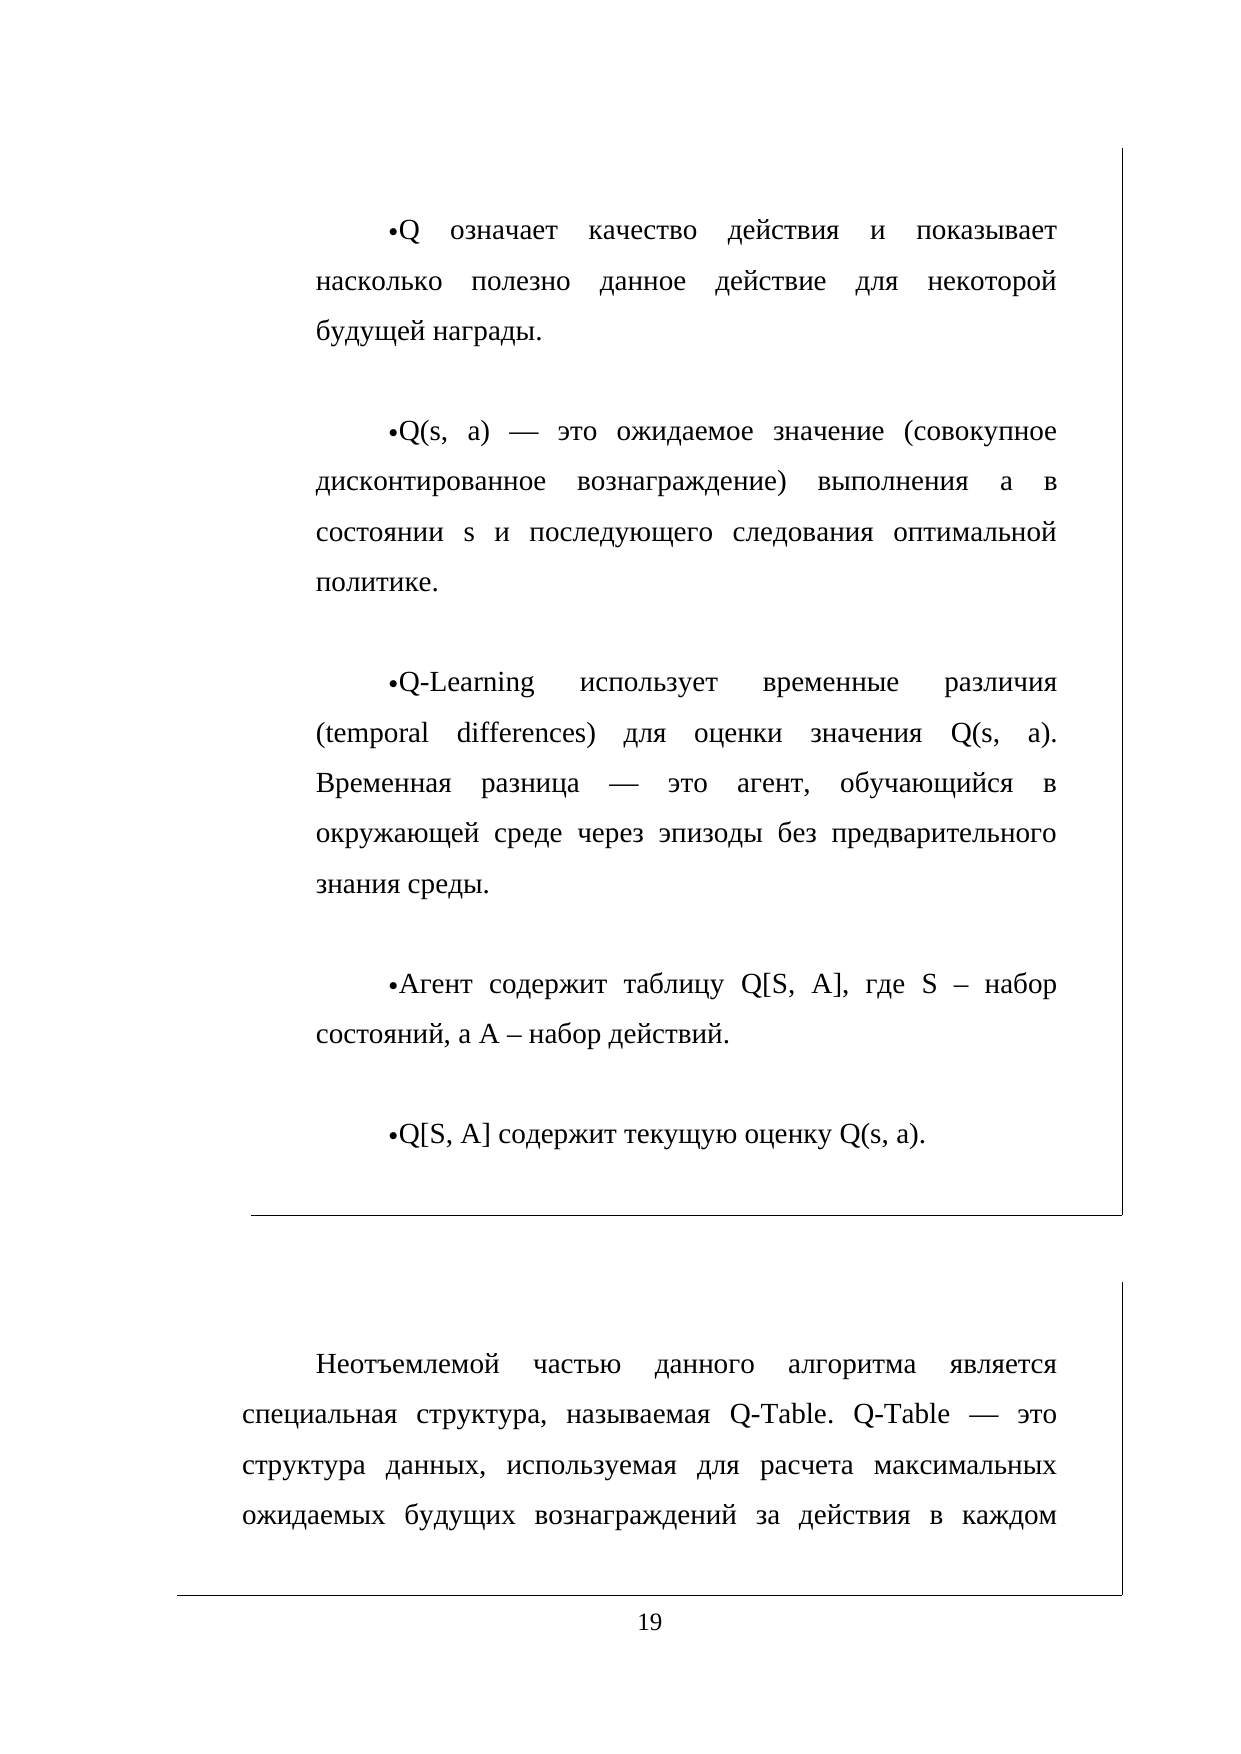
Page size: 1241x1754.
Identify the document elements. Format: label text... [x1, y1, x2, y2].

list Q[S, A] содержит текущую оценку Q(s, a). [251, 1052, 1122, 1215]
list Q-Learning использует временные различия (temporal differences) для оценки значения Q(s, a). Временная разница — это агент, обучающийся в окружающей среде через эпизоды без предварительного знания среды. [251, 600, 1122, 899]
list Агент содержит таблицу Q[S, A], где S – набор состояний, а A – набор действий. [251, 901, 1122, 1050]
text Неотъемлемой частью данного алгоритма является специальная структура, называемая Q-Table. Q-Table — это структура данных, используемая для расчета максимальных ожидаемых будущих вознаграждений за действия в каждом [177, 1282, 1122, 1595]
list Q(s, a) — это ожидаемое значение (совокупное дисконтированное вознаграждение) выполнения a в состоянии s и последующего следования оптимальной политике. [251, 349, 1122, 598]
list Q означает качество действия и показывает насколько полезно данное действие для некоторой будущей награды. [251, 148, 1122, 346]
